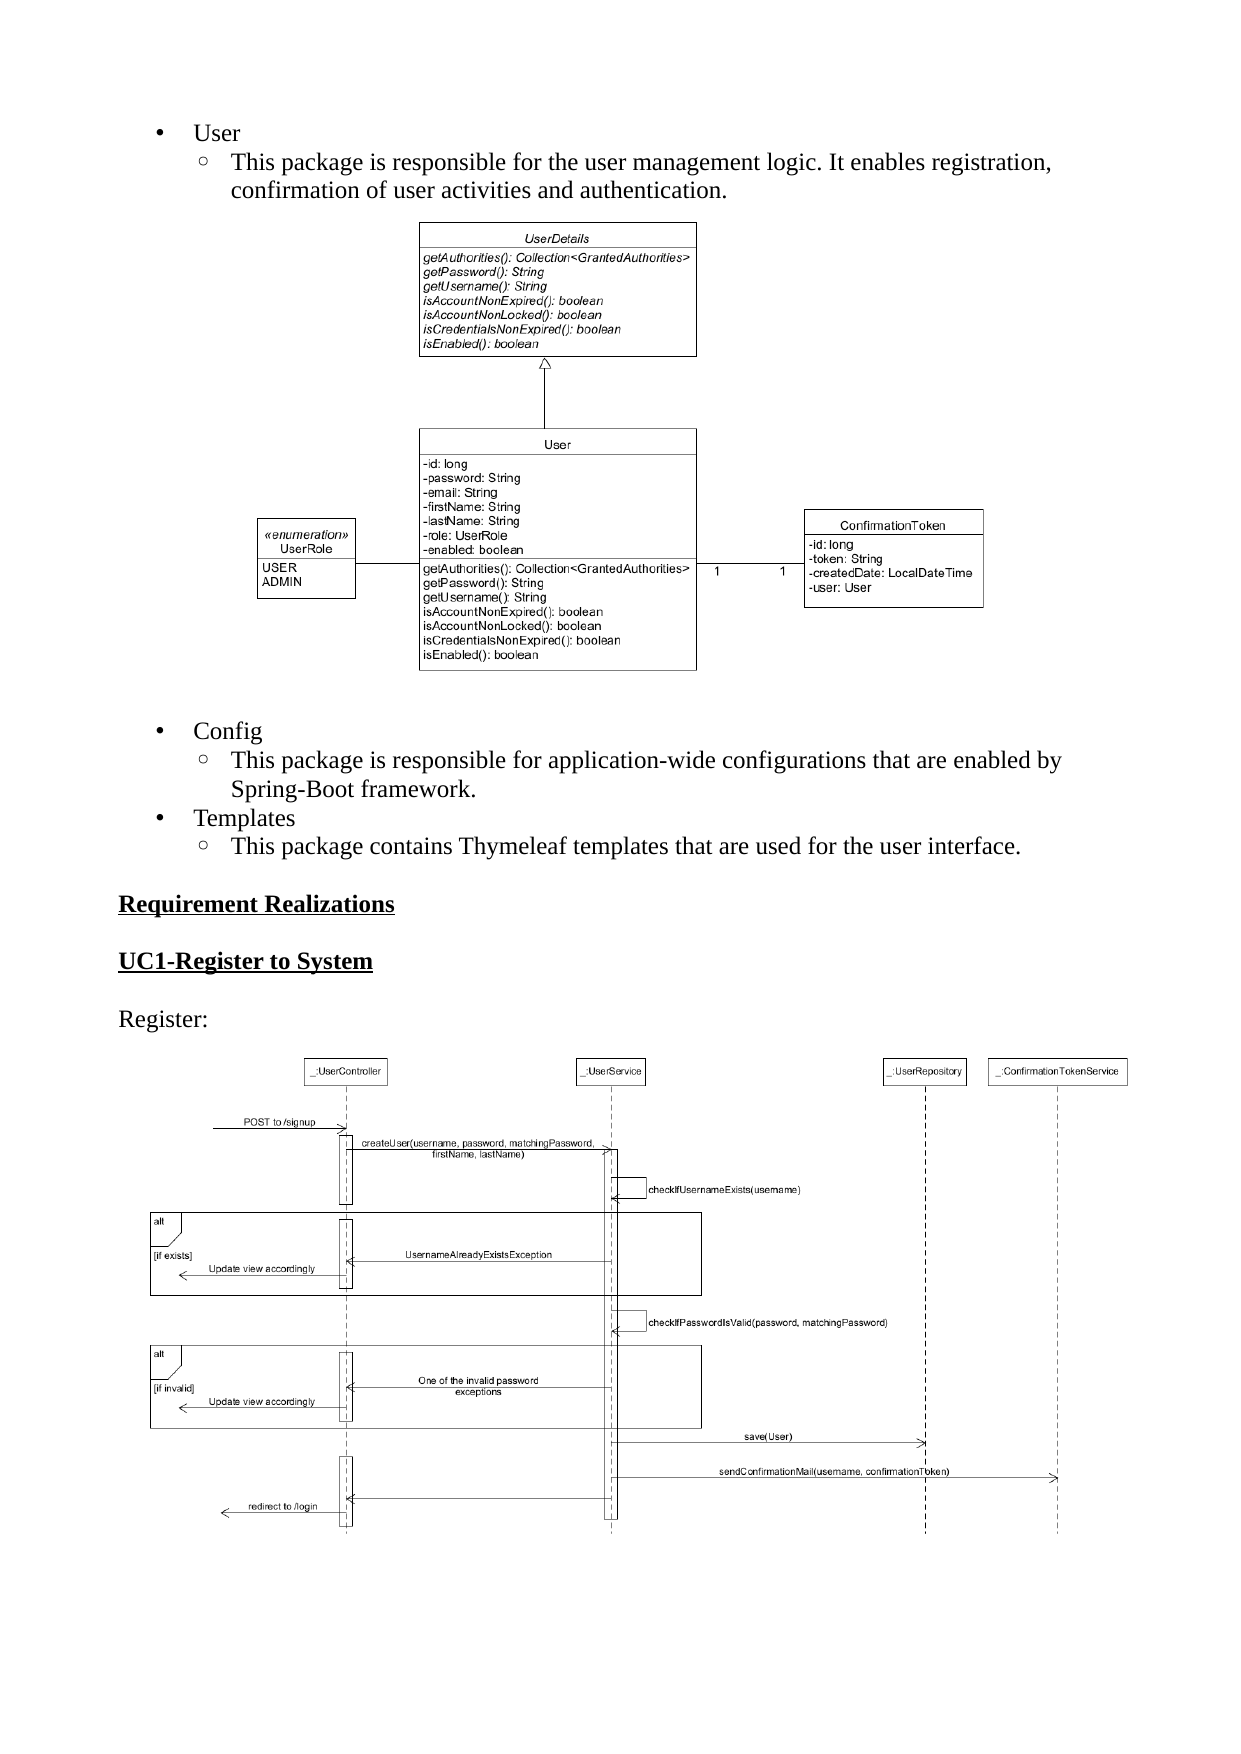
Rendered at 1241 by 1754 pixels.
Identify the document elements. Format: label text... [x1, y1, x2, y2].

text Register: [118, 1004, 1122, 1033]
text Requirement Realizations [118, 889, 1122, 918]
list Templates [156, 803, 1122, 831]
text UC1-Register to System [118, 946, 1122, 975]
list This package is responsible for application-wide configurations that are enabled by Spring-Boot framework. [193, 745, 1122, 803]
picture [136, 1045, 1141, 1561]
picture [239, 204, 1001, 688]
list Config [156, 716, 1122, 745]
list This package contains Thymeleaf templates that are used for the user interface. [193, 831, 1122, 860]
list This package is responsible for the user management logic. It enables registration, confirmation of user activities and authentication. [193, 147, 1122, 204]
list User [156, 118, 1122, 147]
